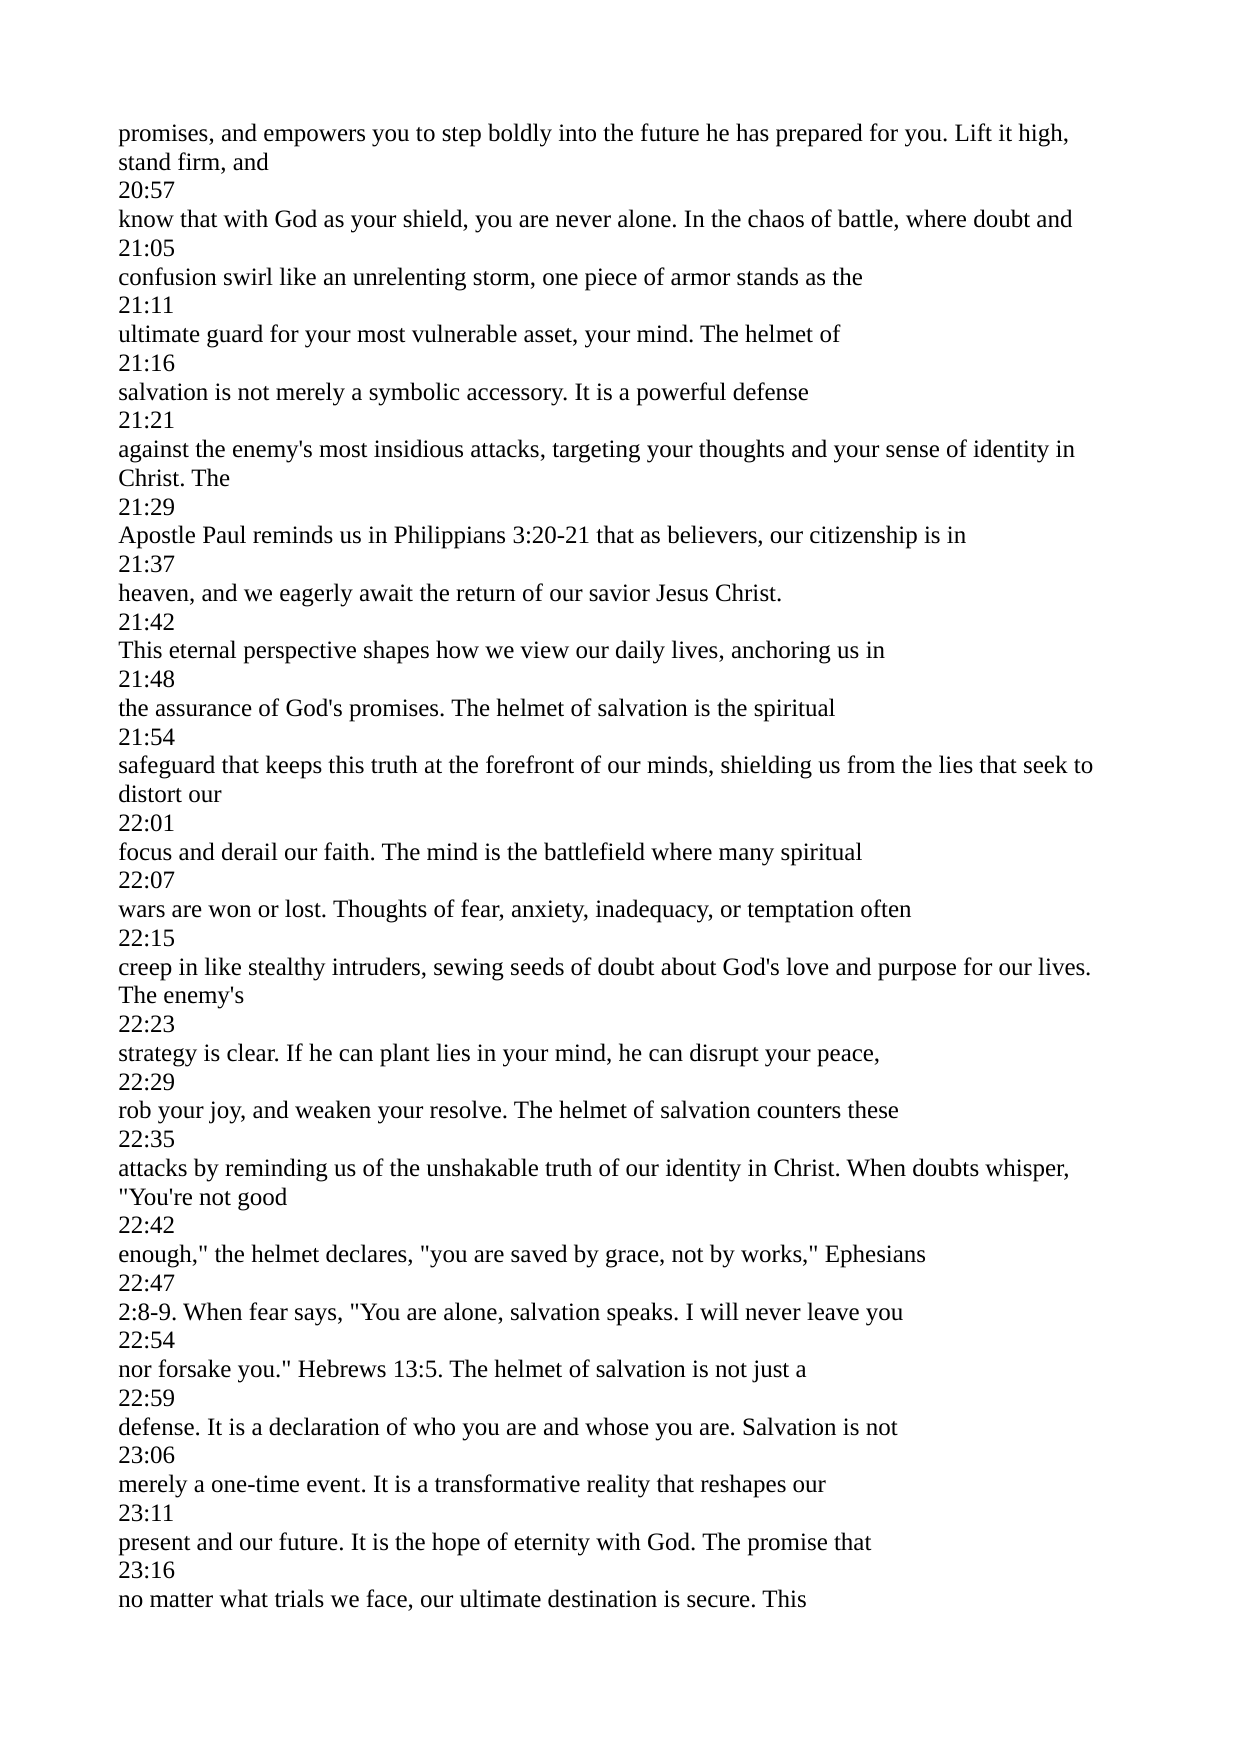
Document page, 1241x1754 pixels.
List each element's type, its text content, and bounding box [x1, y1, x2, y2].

text confusion swirl like an unrelenting storm, one piece of armor stands as the [118, 262, 1122, 291]
text 2:8-9. When fear says, "You are alone, salvation speaks. I will never leave you [118, 1297, 1122, 1326]
text Apostle Paul reminds us in Philippians 3:20-21 that as believers, our citizenship is in [118, 521, 1122, 549]
text 21:16 [118, 348, 1122, 377]
text 23:11 [118, 1498, 1122, 1527]
text This eternal perspective shapes how we view our daily lives, anchoring us in [118, 636, 1122, 664]
text 22:23 [118, 1009, 1122, 1038]
text 21:48 [118, 664, 1122, 693]
text rob your joy, and weaken your resolve. The helmet of salvation counters these [118, 1096, 1122, 1124]
text merely a one-time event. It is a transformative reality that reshapes our [118, 1469, 1122, 1498]
text salvation is not merely a symbolic accessory. It is a powerful defense [118, 377, 1122, 406]
text 21:37 [118, 549, 1122, 578]
text 22:29 [118, 1067, 1122, 1096]
text 22:59 [118, 1383, 1122, 1412]
text enough," the helmet declares, "you are saved by grace, not by works," Ephesians [118, 1239, 1122, 1268]
text no matter what trials we face, our ultimate destination is secure. This [118, 1584, 1122, 1613]
text ultimate guard for your most vulnerable asset, your mind. The helmet of [118, 319, 1122, 348]
text present and our future. It is the hope of eternity with God. The promise that [118, 1527, 1122, 1556]
text 22:54 [118, 1326, 1122, 1354]
text 22:47 [118, 1268, 1122, 1297]
text strategy is clear. If he can plant lies in your mind, he can disrupt your peace, [118, 1038, 1122, 1067]
text attacks by reminding us of the unshakable truth of our identity in Christ. When doubts whisper, "You're not good [118, 1153, 1122, 1211]
text 23:16 [118, 1556, 1122, 1584]
text 21:21 [118, 406, 1122, 434]
text promises, and empowers you to step boldly into the future he has prepared for you. Lift it high, stand firm, and [118, 118, 1122, 176]
text 20:57 [118, 176, 1122, 204]
text 21:29 [118, 492, 1122, 521]
text 22:42 [118, 1211, 1122, 1239]
text 21:05 [118, 233, 1122, 262]
text heaven, and we eagerly await the return of our savior Jesus Christ. [118, 578, 1122, 607]
text 22:01 [118, 808, 1122, 837]
text 21:42 [118, 607, 1122, 636]
text the assurance of God's promises. The helmet of salvation is the spiritual [118, 693, 1122, 722]
text safeguard that keeps this truth at the forefront of our minds, shielding us from the lies that seek to distort our [118, 751, 1122, 808]
text 23:06 [118, 1441, 1122, 1469]
text 22:35 [118, 1124, 1122, 1153]
text know that with God as your shield, you are never alone. In the chaos of battle, where doubt and [118, 204, 1122, 233]
text 22:07 [118, 866, 1122, 894]
text nor forsake you." Hebrews 13:5. The helmet of salvation is not just a [118, 1354, 1122, 1383]
text against the enemy's most insidious attacks, targeting your thoughts and your sense of identity in Christ. The [118, 434, 1122, 492]
text wars are won or lost. Thoughts of fear, anxiety, inadequacy, or temptation often [118, 894, 1122, 923]
text 21:11 [118, 291, 1122, 319]
text creep in like stealthy intruders, sewing seeds of doubt about God's love and purpose for our lives. The enemy's [118, 952, 1122, 1009]
text 21:54 [118, 722, 1122, 751]
text defense. It is a declaration of who you are and whose you are. Salvation is not [118, 1412, 1122, 1441]
text focus and derail our faith. The mind is the battlefield where many spiritual [118, 837, 1122, 866]
text 22:15 [118, 923, 1122, 952]
